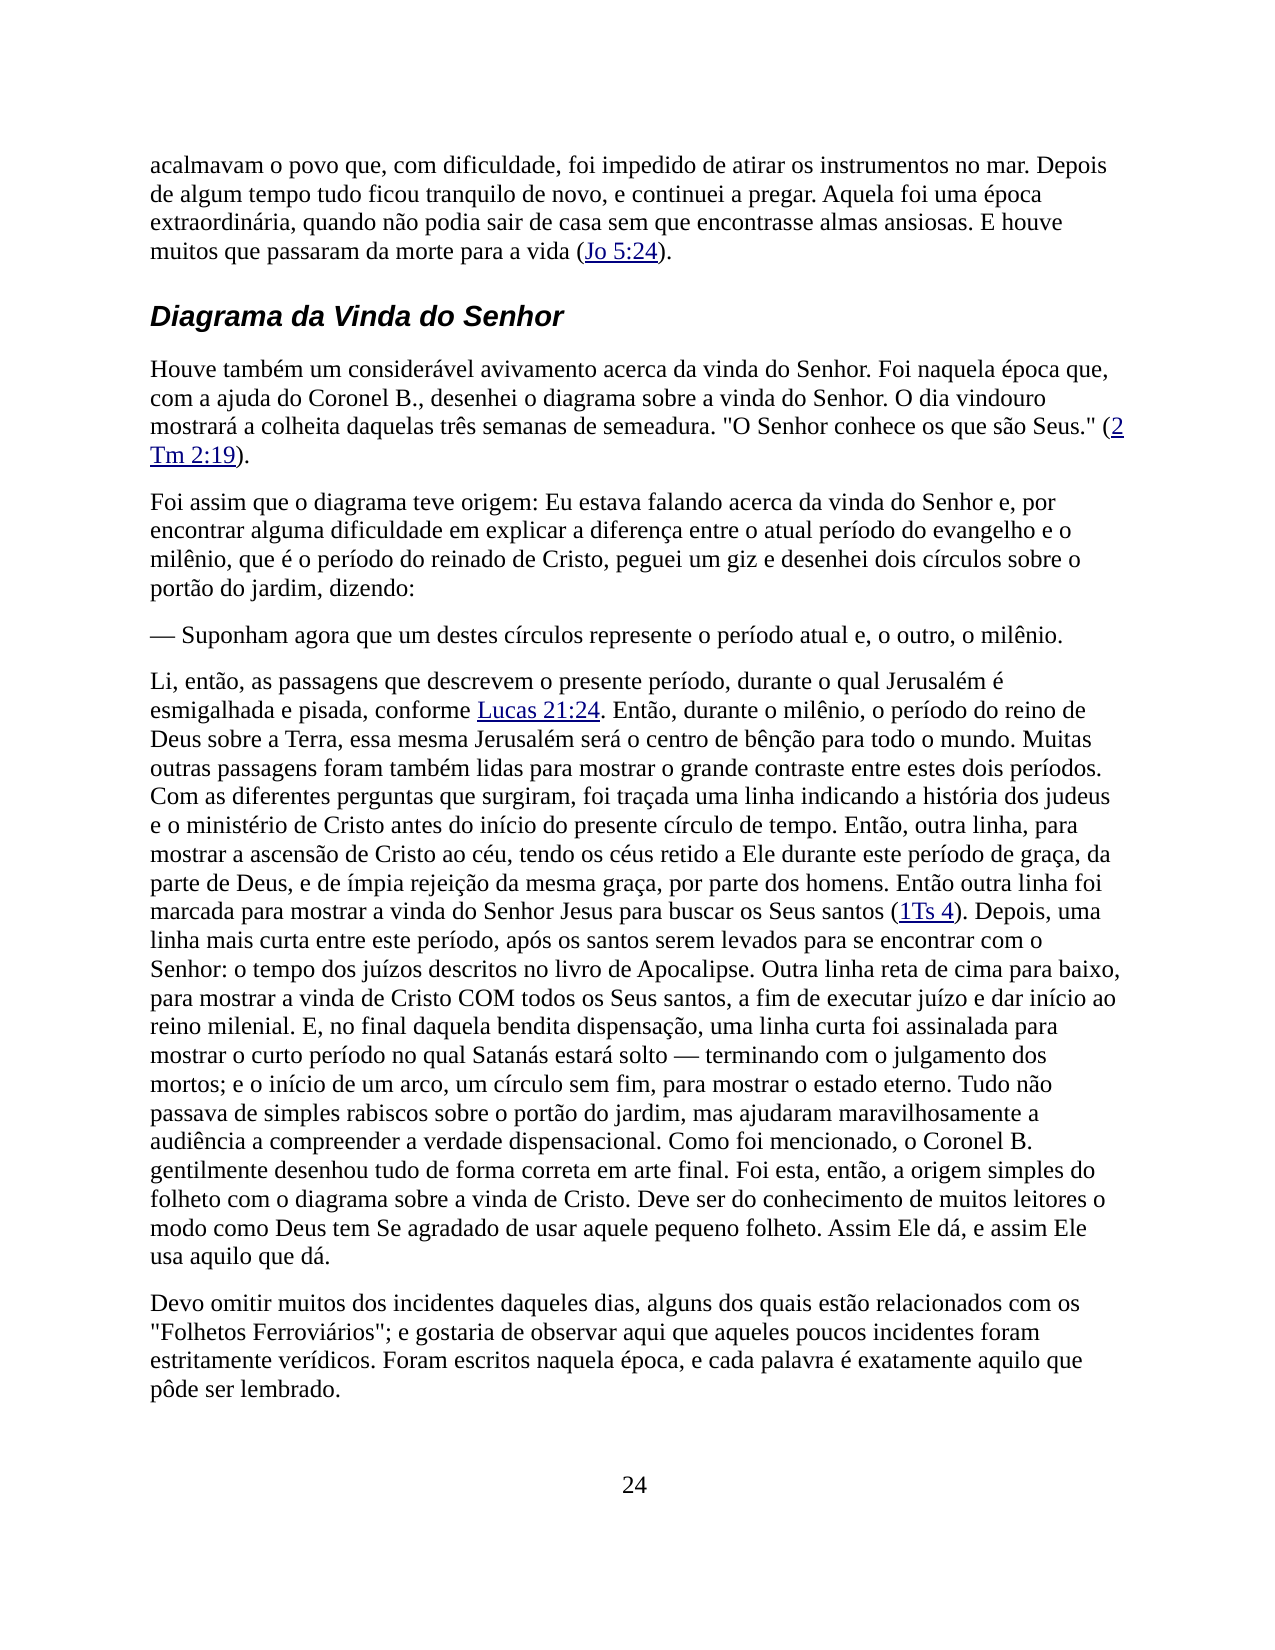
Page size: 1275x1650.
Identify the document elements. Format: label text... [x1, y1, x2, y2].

subtitle Diagrama da Vinda do Senhor [150, 299, 1125, 332]
text acalmavam o povo que, com dificuldade, foi impedido de atirar os instrumentos no mar. Depois de algum tempo tudo ficou tranquilo de novo, e continuei a pregar. Aquela foi uma época extraordinária, quando não podia sair de casa sem que encontrasse almas ansiosas. E houve muitos que passaram da morte para a vida (Jo 5:24). [150, 150, 1125, 265]
text Houve também um considerável avivamento acerca da vinda do Senhor. Foi naquela época que, com a ajuda do Coronel B., desenhei o diagrama sobre a vinda do Senhor. O dia vindouro mostrará a colheita daquelas três semanas de semeadura. "O Senhor conhece os que são Seus." (2 Tm 2:19). [150, 354, 1125, 469]
text Devo omitir muitos dos incidentes daqueles dias, alguns dos quais estão relacionados com os "Folhetos Ferroviários"; e gostaria de observar aqui que aqueles poucos incidentes foram estritamente verídicos. Foram escritos naquela época, e cada palavra é exatamente aquilo que pôde ser lembrado. [150, 1288, 1125, 1403]
text — Suponham agora que um destes círculos represente o período atual e, o outro, o milênio. [150, 620, 1125, 648]
text Foi assim que o diagrama teve origem: Eu estava falando acerca da vinda do Senhor e, por encontrar alguma dificuldade em explicar a diferença entre o atual período do evangelho e o milênio, que é o período do reinado de Cristo, peguei um giz e desenhei dois círculos sobre o portão do jardim, dizendo: [150, 487, 1125, 602]
text Li, então, as passagens que descrevem o presente período, durante o qual Jerusalém é esmigalhada e pisada, conforme Lucas 21:24. Então, durante o milênio, o período do reino de Deus sobre a Terra, essa mesma Jerusalém será o centro de bênção para todo o mundo. Muitas outras passagens foram também lidas para mostrar o grande contraste entre estes dois períodos. Com as diferentes perguntas que surgiram, foi traçada uma linha indicando a história dos judeus e o ministério de Cristo antes do início do presente círculo de tempo. Então, outra linha, para mostrar a ascensão de Cristo ao céu, tendo os céus retido a Ele durante este período de graça, da parte de Deus, e de ímpia rejeição da mesma graça, por parte dos homens. Então outra linha foi marcada para mostrar a vinda do Senhor Jesus para buscar os Seus santos (1Ts 4). Depois, uma linha mais curta entre este período, após os santos serem levados para se encontrar com o Senhor: o tempo dos juízos descritos no livro de Apocalipse. Outra linha reta de cima para baixo, para mostrar a vinda de Cristo COM todos os Seus santos, a fim de executar juízo e dar início ao reino milenial. E, no final daquela bendita dispensação, uma linha curta foi assinalada para mostrar o curto período no qual Satanás estará solto — terminando com o julgamento dos mortos; e o início de um arco, um círculo sem fim, para mostrar o estado eterno. Tudo não passava de simples rabiscos sobre o portão do jardim, mas ajudaram maravilhosamente a audiência a compreender a verdade dispensacional. Como foi mencionado, o Coronel B. gentilmente desenhou tudo de forma correta em arte final. Foi esta, então, a origem simples do folheto com o diagrama sobre a vinda de Cristo. Deve ser do conhecimento de muitos leitores o modo como Deus tem Se agradado de usar aquele pequeno folheto. Assim Ele dá, e assim Ele usa aquilo que dá. [150, 666, 1125, 1270]
